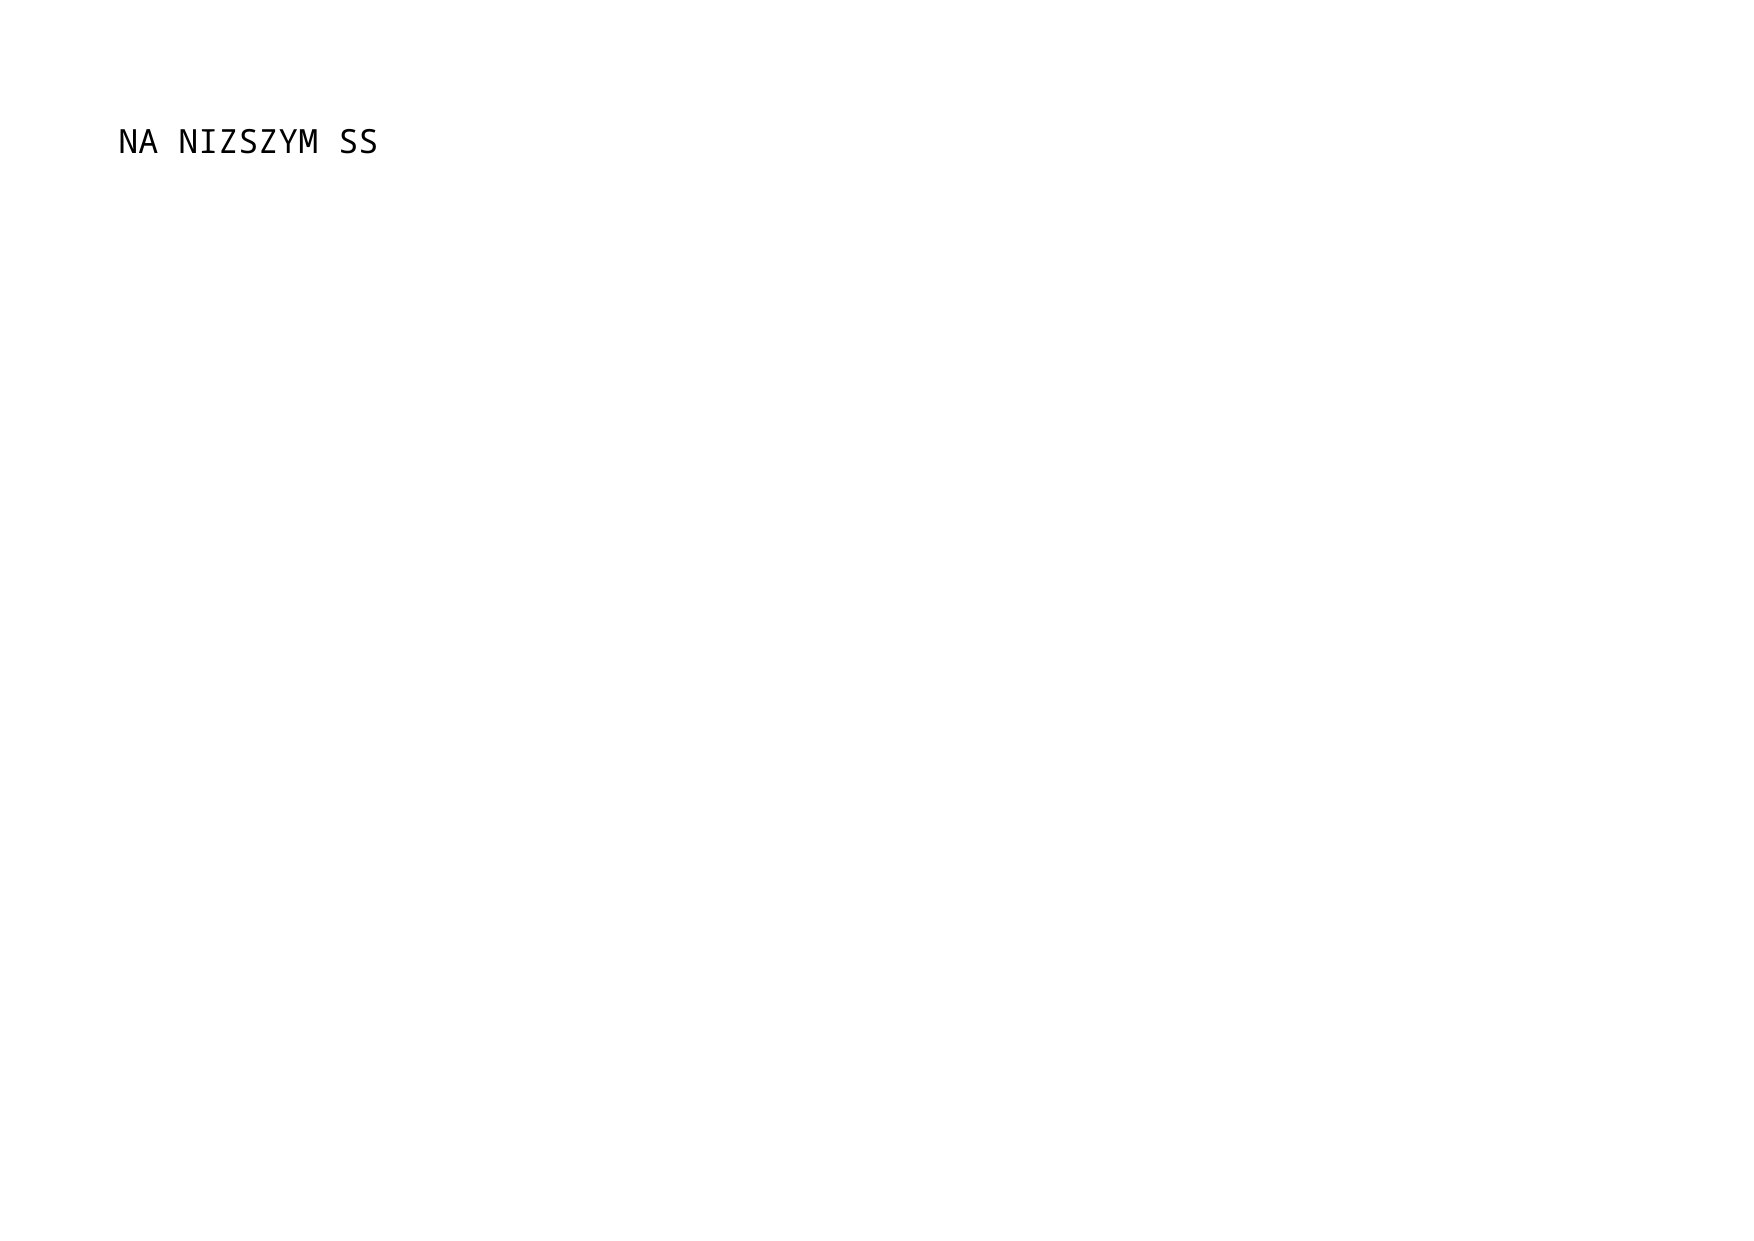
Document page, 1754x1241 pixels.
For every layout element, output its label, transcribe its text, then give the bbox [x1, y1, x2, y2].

text NA NIZSZYM SS [118, 118, 1636, 163]
